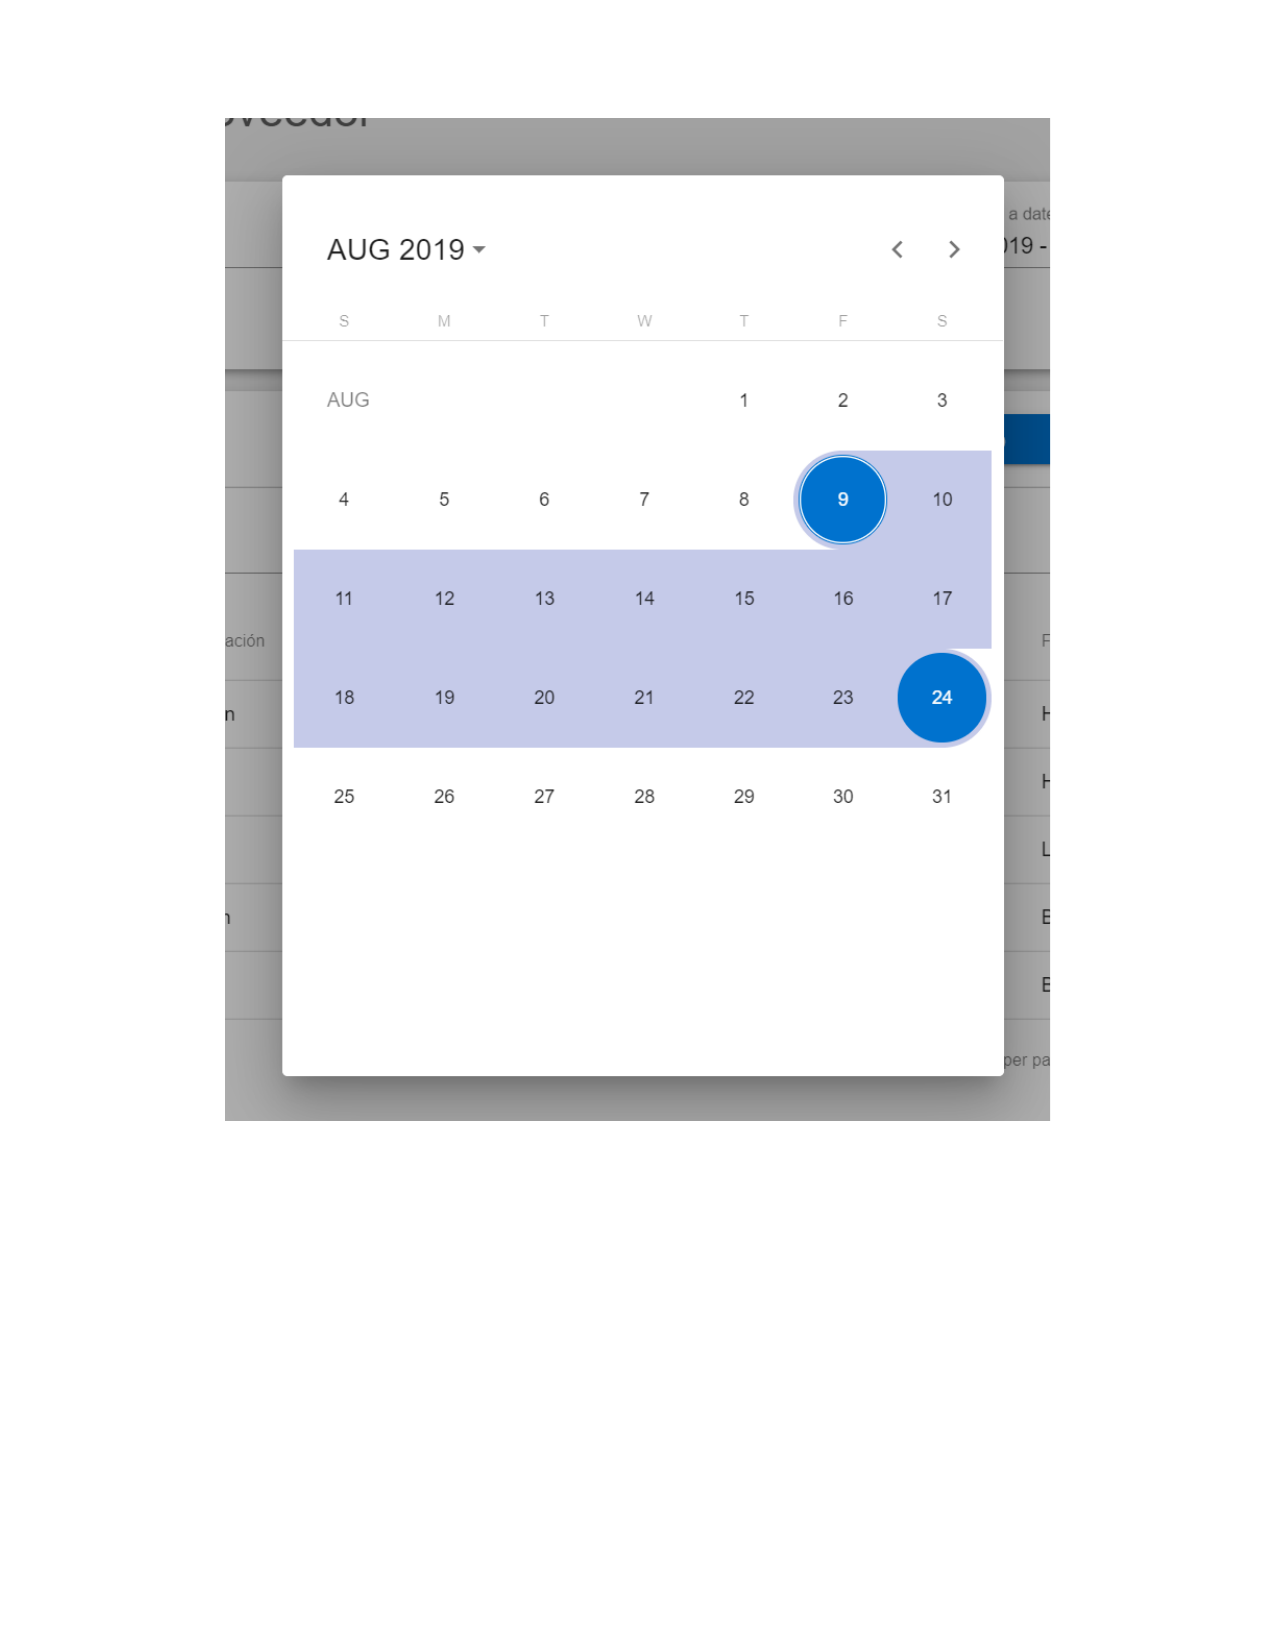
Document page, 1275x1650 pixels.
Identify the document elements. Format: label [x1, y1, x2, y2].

picture [225, 118, 1050, 1121]
